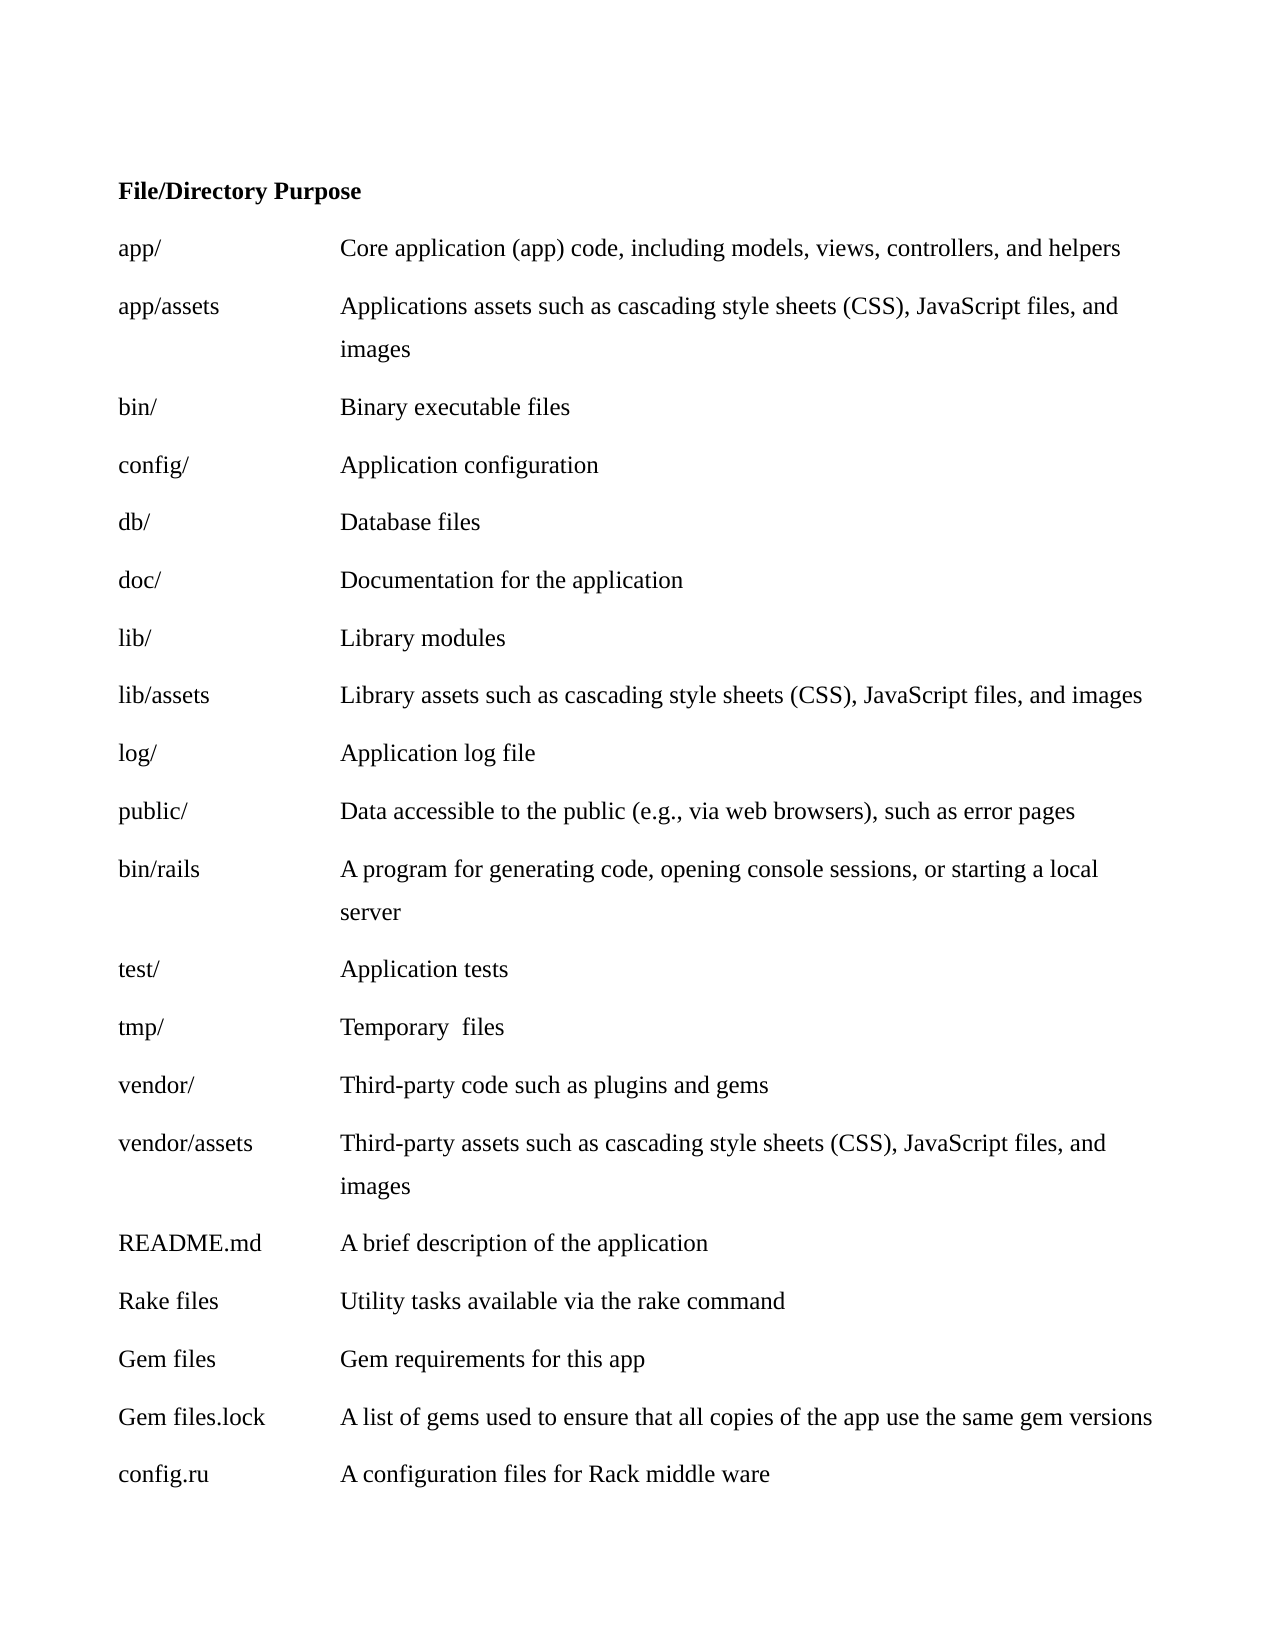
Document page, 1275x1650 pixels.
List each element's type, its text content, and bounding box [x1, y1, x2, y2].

text bin/ Binary executable files [118, 392, 1157, 421]
text vendor/ Third-party code such as plugins and gems [118, 1070, 1157, 1099]
text db/ Database files [118, 507, 1157, 536]
text Gem files Gem requirements for this app [118, 1344, 1157, 1373]
text lib/assets Library assets such as cascading style sheets (CSS), JavaScript files, and images [118, 681, 1157, 709]
text log/ Application log file [118, 738, 1157, 767]
text File/Directory Purpose [118, 176, 1157, 204]
text config.ru A configuration files for Rack middle ware [118, 1459, 1157, 1488]
text lib/ Library modules [118, 623, 1157, 652]
text app/assets Applications assets such as cascading style sheets (CSS), JavaScript files, and images [118, 291, 1157, 363]
text app/ Core application (app) code, including models, views, controllers, and helpers [118, 233, 1157, 262]
text config/ Application configuration [118, 450, 1157, 478]
text doc/ Documentation for the application [118, 565, 1157, 594]
text Rake files Utility tasks available via the rake command [118, 1286, 1157, 1315]
text vendor/assets Third-party assets such as cascading style sheets (CSS), JavaScript files, and images [118, 1128, 1157, 1199]
text tmp/ Temporary files [118, 1012, 1157, 1041]
text README.md A brief description of the application [118, 1228, 1157, 1257]
text bin/rails A program for generating code, opening console sessions, or starting a local server [118, 854, 1157, 926]
text test/ Application tests [118, 954, 1157, 983]
text public/ Data accessible to the public (e.g., via web browsers), such as error pages [118, 796, 1157, 825]
text Gem files.lock A list of gems used to ensure that all copies of the app use the same gem versions [118, 1402, 1157, 1430]
